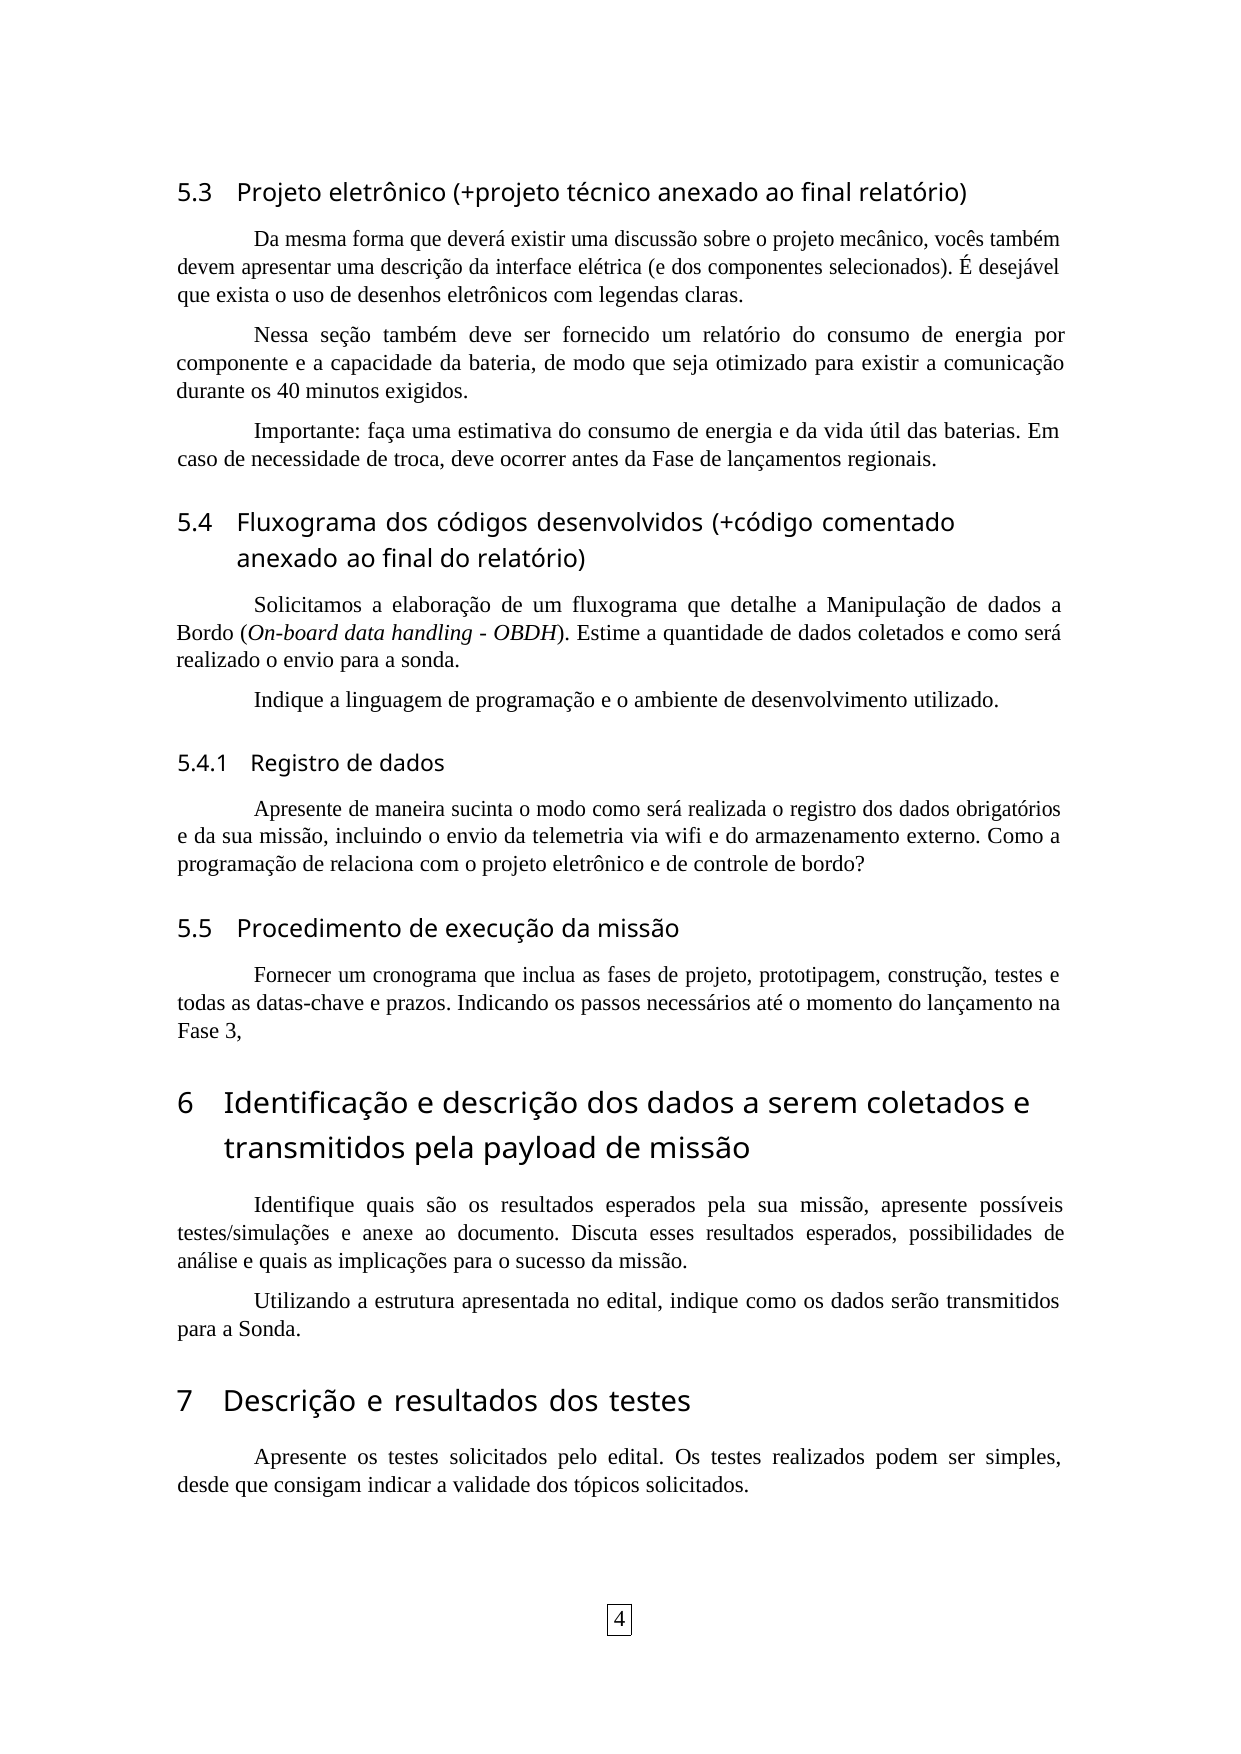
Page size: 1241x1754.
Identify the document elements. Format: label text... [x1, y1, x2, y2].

text Nessa seção também deve ser fornecido um relatório do consumo de energia por componente e a capacidade da bateria, de modo que seja otimizado para existir a comunicação durante os 40 minutos exigidos. [176, 321, 1065, 403]
text Utilizando a estrutura apresentada no edital, indique como os dados serão transmitidos para a Sonda. [177, 1287, 1061, 1341]
text Indique a linguagem de programação e o ambiente de desenvolvimento utilizado. [254, 686, 1078, 713]
text Solicitamos a elaboração de um fluxograma que detalhe a Manipulação de dados a Bordo (On-board data handling - OBDH). Estime a quantidade de dados coletados e como será realizado o envio para a sonda. [176, 591, 1061, 673]
text Apresente de maneira sucinta o modo como será realizada o registro dos dados obrigatórios e da sua missão, incluindo o envio da telemetria via wifi e do armazenamento externo. Como a programação de relaciona com o projeto eletrônico e de controle de bordo? [177, 795, 1061, 877]
text Apresente os testes solicitados pelo edital. Os testes realizados podem ser simples, desde que consigam indicar a validade dos tópicos solicitados. [177, 1443, 1061, 1498]
text 5.4.1 Registro de dados [177, 747, 1078, 778]
text Identifique quais são os resultados esperados pela sua missão, apresente possíveis testes/simulações e anexe ao documento. Discuta esses resultados esperados, possibilidades de análise e quais as implicações para o sucesso da missão. [177, 1191, 1065, 1273]
text Fornecer um cronograma que inclua as fases de projeto, prototipagem, construção, testes e todas as datas-chave e prazos. Indicando os passos necessários até o momento do lançamento na Fase 3, [177, 961, 1061, 1043]
text Importante: faça uma estimativa do consumo de energia e da vida útil das baterias. Em caso de necessidade de troca, deve ocorrer antes da Fase de lançamentos regionais. [177, 417, 1061, 471]
subtitle Descrição e resultados dos testes [176, 1380, 1078, 1420]
subtitle Projeto eletrônico (+projeto técnico anexado ao final relatório) [177, 175, 1078, 209]
subtitle Procedimento de execução da missão [177, 911, 1078, 944]
subtitle Identificação e descrição dos dados a serem coletados e transmitidos pela payload de missão [177, 1082, 1066, 1167]
subtitle Fluxograma dos códigos desenvolvidos (+código comentado anexado ao final do relatório) [177, 504, 1061, 574]
text Da mesma forma que deverá existir uma discussão sobre o projeto mecânico, vocês também devem apresentar uma descrição da interface elétrica (e dos componentes selecionados). É desejável que exista o uso de desenhos eletrônicos com legendas claras. [177, 225, 1061, 308]
